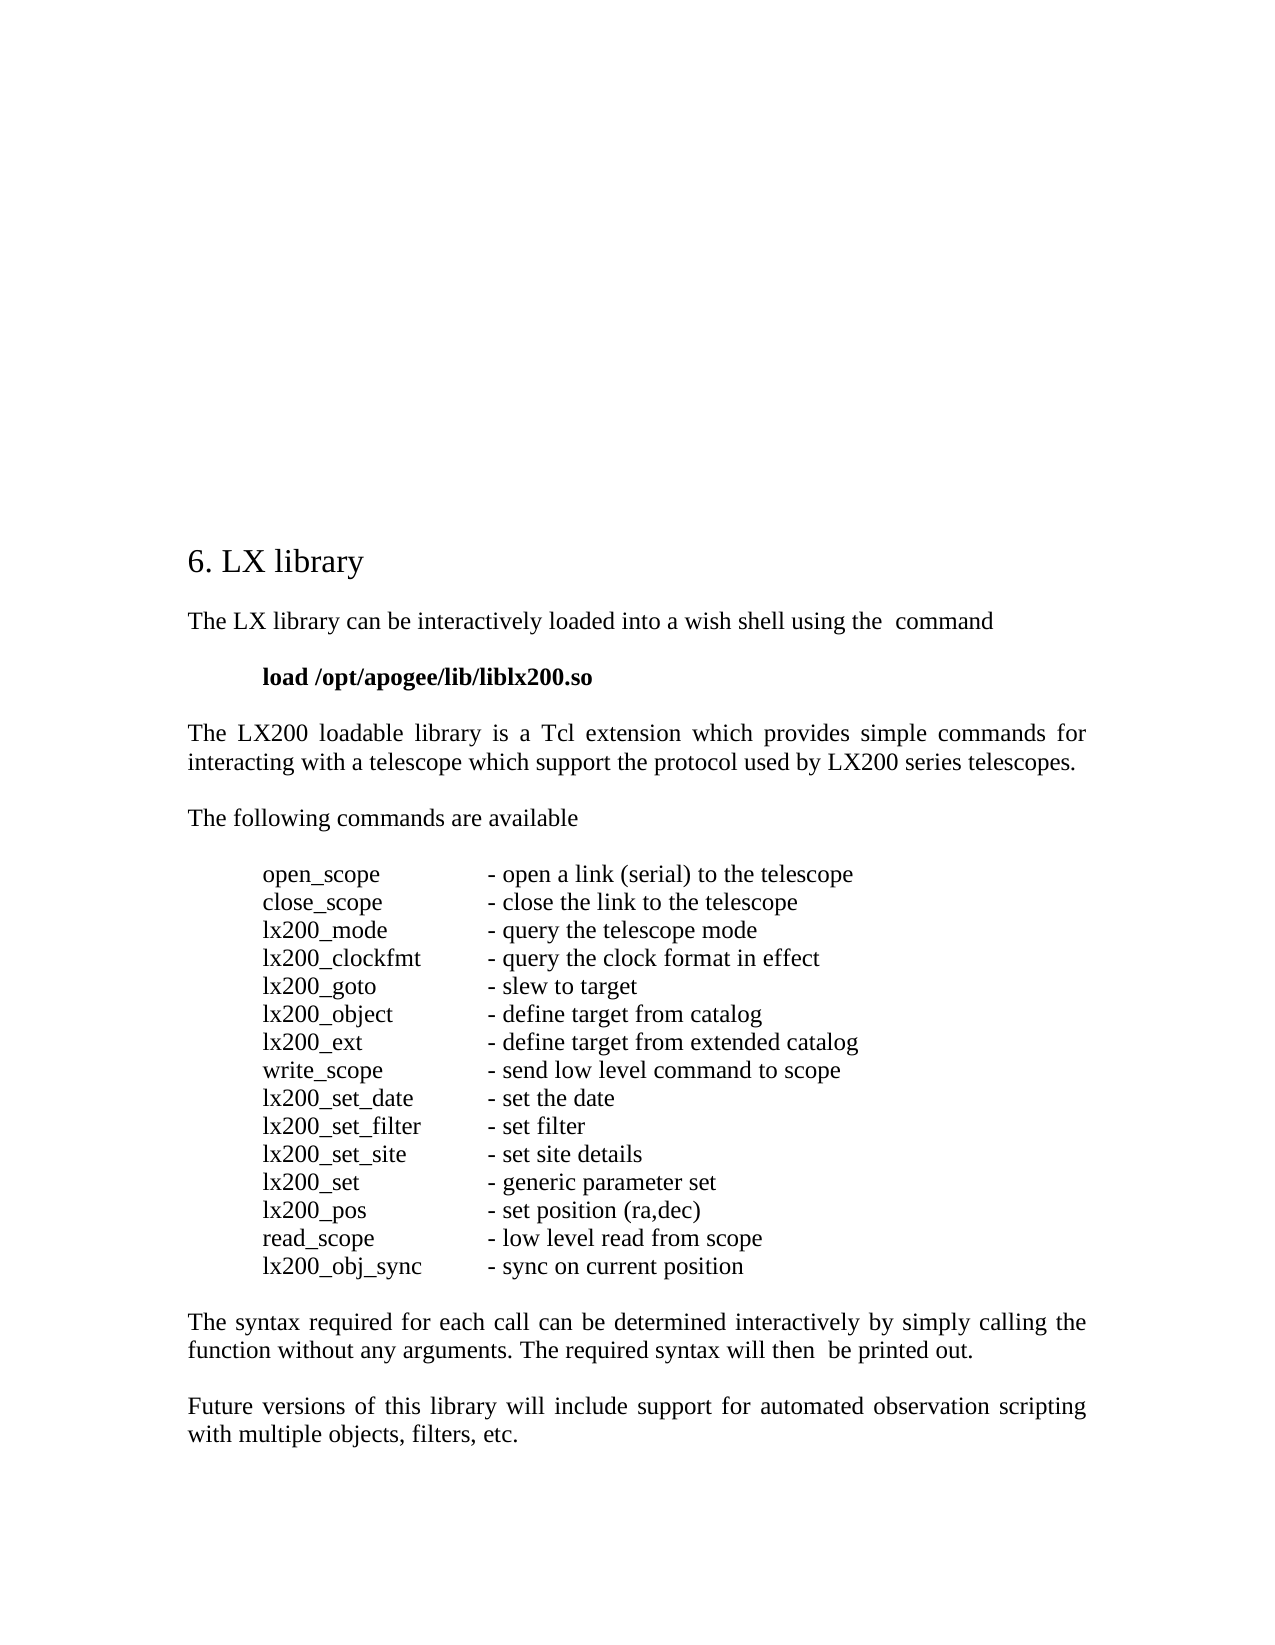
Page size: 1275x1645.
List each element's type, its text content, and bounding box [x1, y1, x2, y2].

text read_scope - low level read from scope [187, 1224, 1087, 1252]
text 6. LX library [187, 542, 1087, 579]
text open_scope - open a link (serial) to the telescope [187, 859, 1087, 887]
text write_scope - send low level command to scope [187, 1056, 1087, 1084]
text lx200_object - define target from catalog [187, 999, 1087, 1028]
text lx200_ext - define target from extended catalog [187, 1028, 1087, 1056]
text lx200_mode - query the telescope mode [187, 916, 1087, 943]
text The syntax required for each call can be determined interactively by simply calling the function without any arguments. The required syntax will then be printed out. [187, 1308, 1087, 1364]
text close_scope - close the link to the telescope [187, 887, 1087, 916]
text The following commands are available [187, 803, 1087, 831]
text lx200_clockfmt - query the clock format in effect [187, 943, 1087, 972]
text The LX library can be interactively loaded into a wish shell using the command [187, 607, 1087, 635]
text load /opt/apogee/lib/liblx200.so [187, 663, 1087, 691]
text lx200_obj_sync - sync on current position [187, 1252, 1087, 1280]
text The LX200 loadable library is a Tcl extension which provides simple commands for interacting with a telescope which support the protocol used by LX200 series telescopes. [187, 719, 1087, 775]
text lx200_pos - set position (ra,dec) [187, 1196, 1087, 1224]
text lx200_set_site - set site details [187, 1140, 1087, 1168]
text lx200_goto - slew to target [187, 972, 1087, 999]
text Future versions of this library will include support for automated observation scripting with multiple objects, filters, etc. [187, 1392, 1087, 1448]
text lx200_set_date - set the date [187, 1084, 1087, 1112]
text lx200_set - generic parameter set [187, 1168, 1087, 1196]
text lx200_set_filter - set filter [187, 1112, 1087, 1140]
